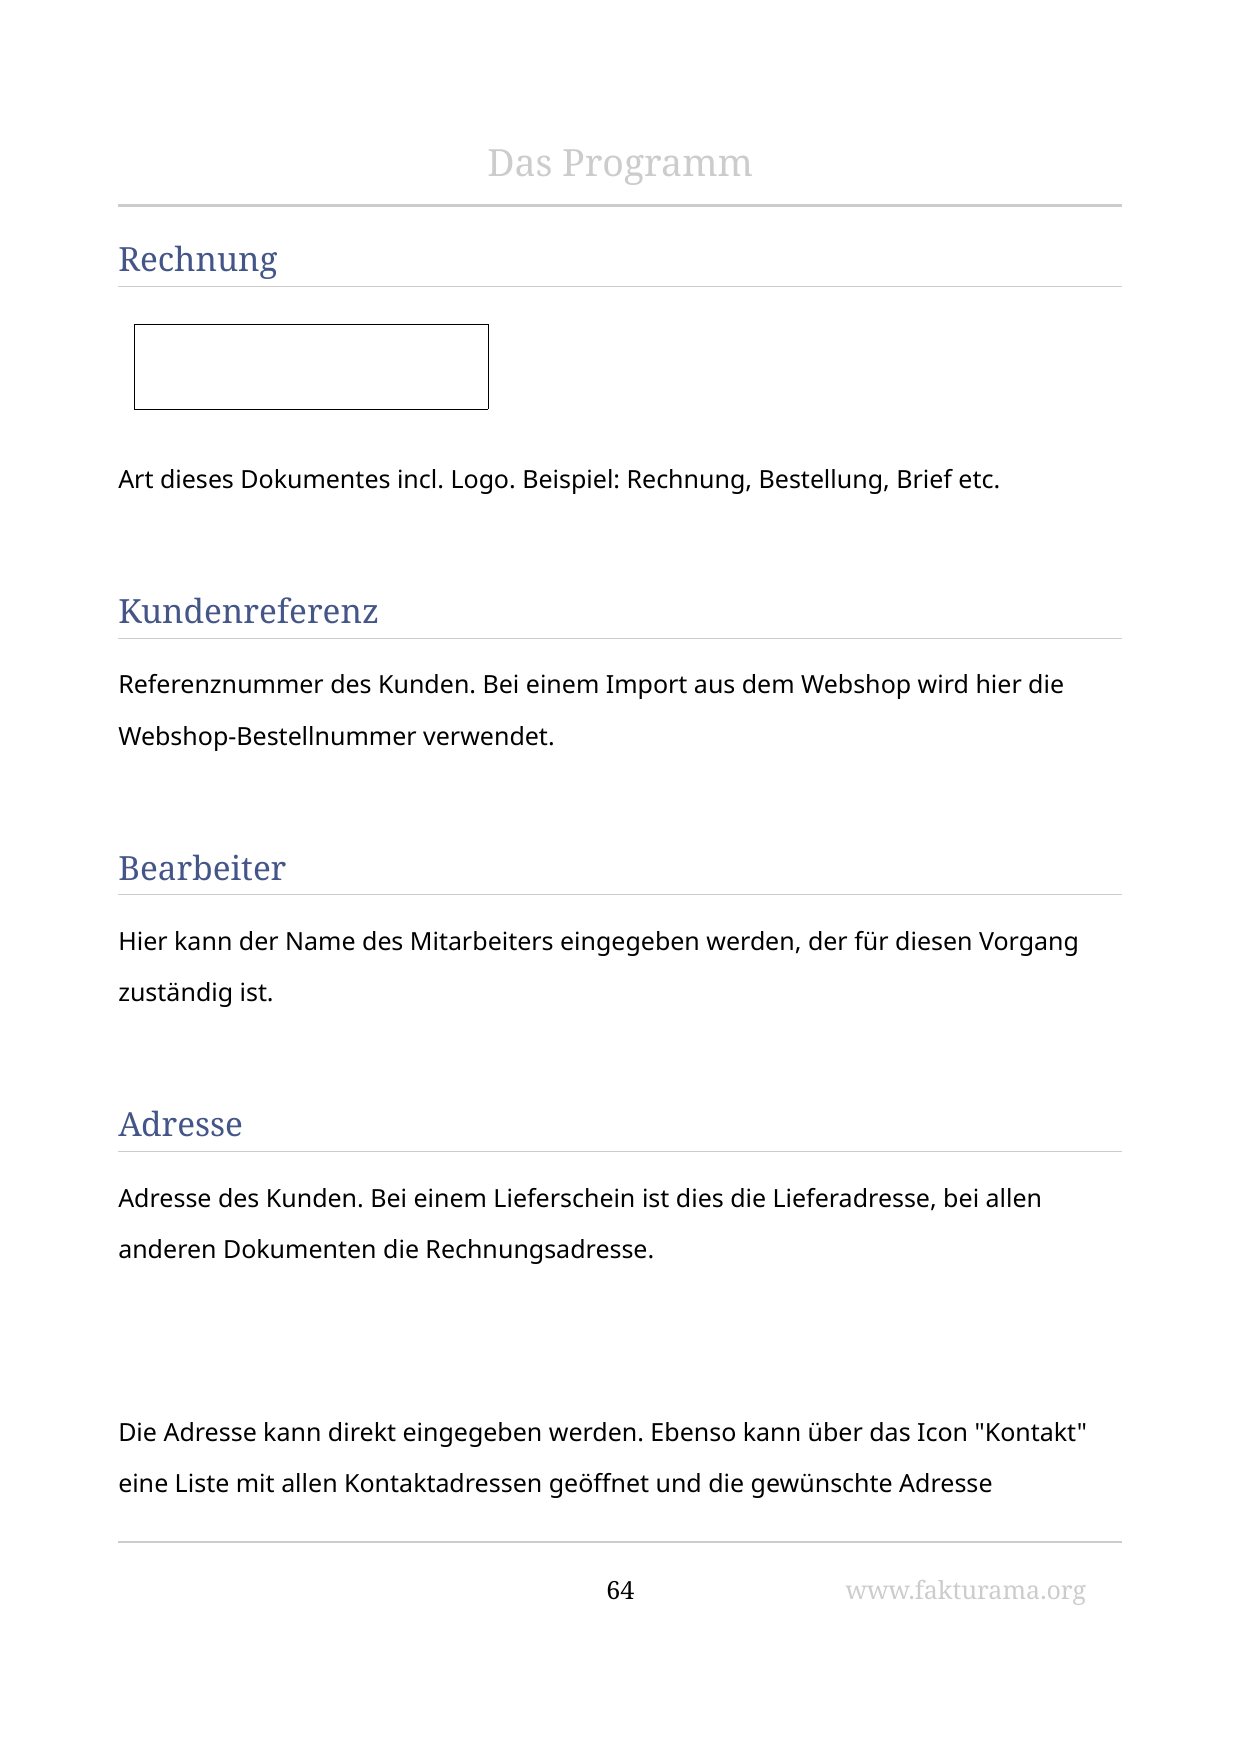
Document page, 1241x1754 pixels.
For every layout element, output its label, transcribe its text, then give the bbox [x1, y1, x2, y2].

text Hier kann der Name des Mitarbeiters eingegeben werden, der für diesen Vorgang zuständig ist. [118, 924, 1122, 1009]
text Referenznummer des Kunden. Bei einem Import aus dem Webshop wird hier die Webshop-Bestellnummer verwendet. [118, 667, 1122, 752]
subtitle Adresse [118, 1101, 1122, 1151]
subtitle Kundenreferenz [118, 587, 1122, 638]
text Art dieses Dokumentes incl. Logo. Beispiel: Rechnung, Bestellung, Brief etc. [118, 461, 1122, 496]
subtitle Rechnung [118, 236, 1122, 286]
text Adresse des Kunden. Bei einem Lieferschein ist dies die Lieferadresse, bei allen anderen Dokumenten die Rechnungsadresse. [118, 1181, 1122, 1266]
text Die Adresse kann direkt eingegeben werden. Ebenso kann über das Icon "Kontakt" eine Liste mit allen Kontaktadressen geöffnet und die gewünschte Adresse [118, 1414, 1122, 1500]
subtitle Bearbeiter [118, 844, 1122, 894]
